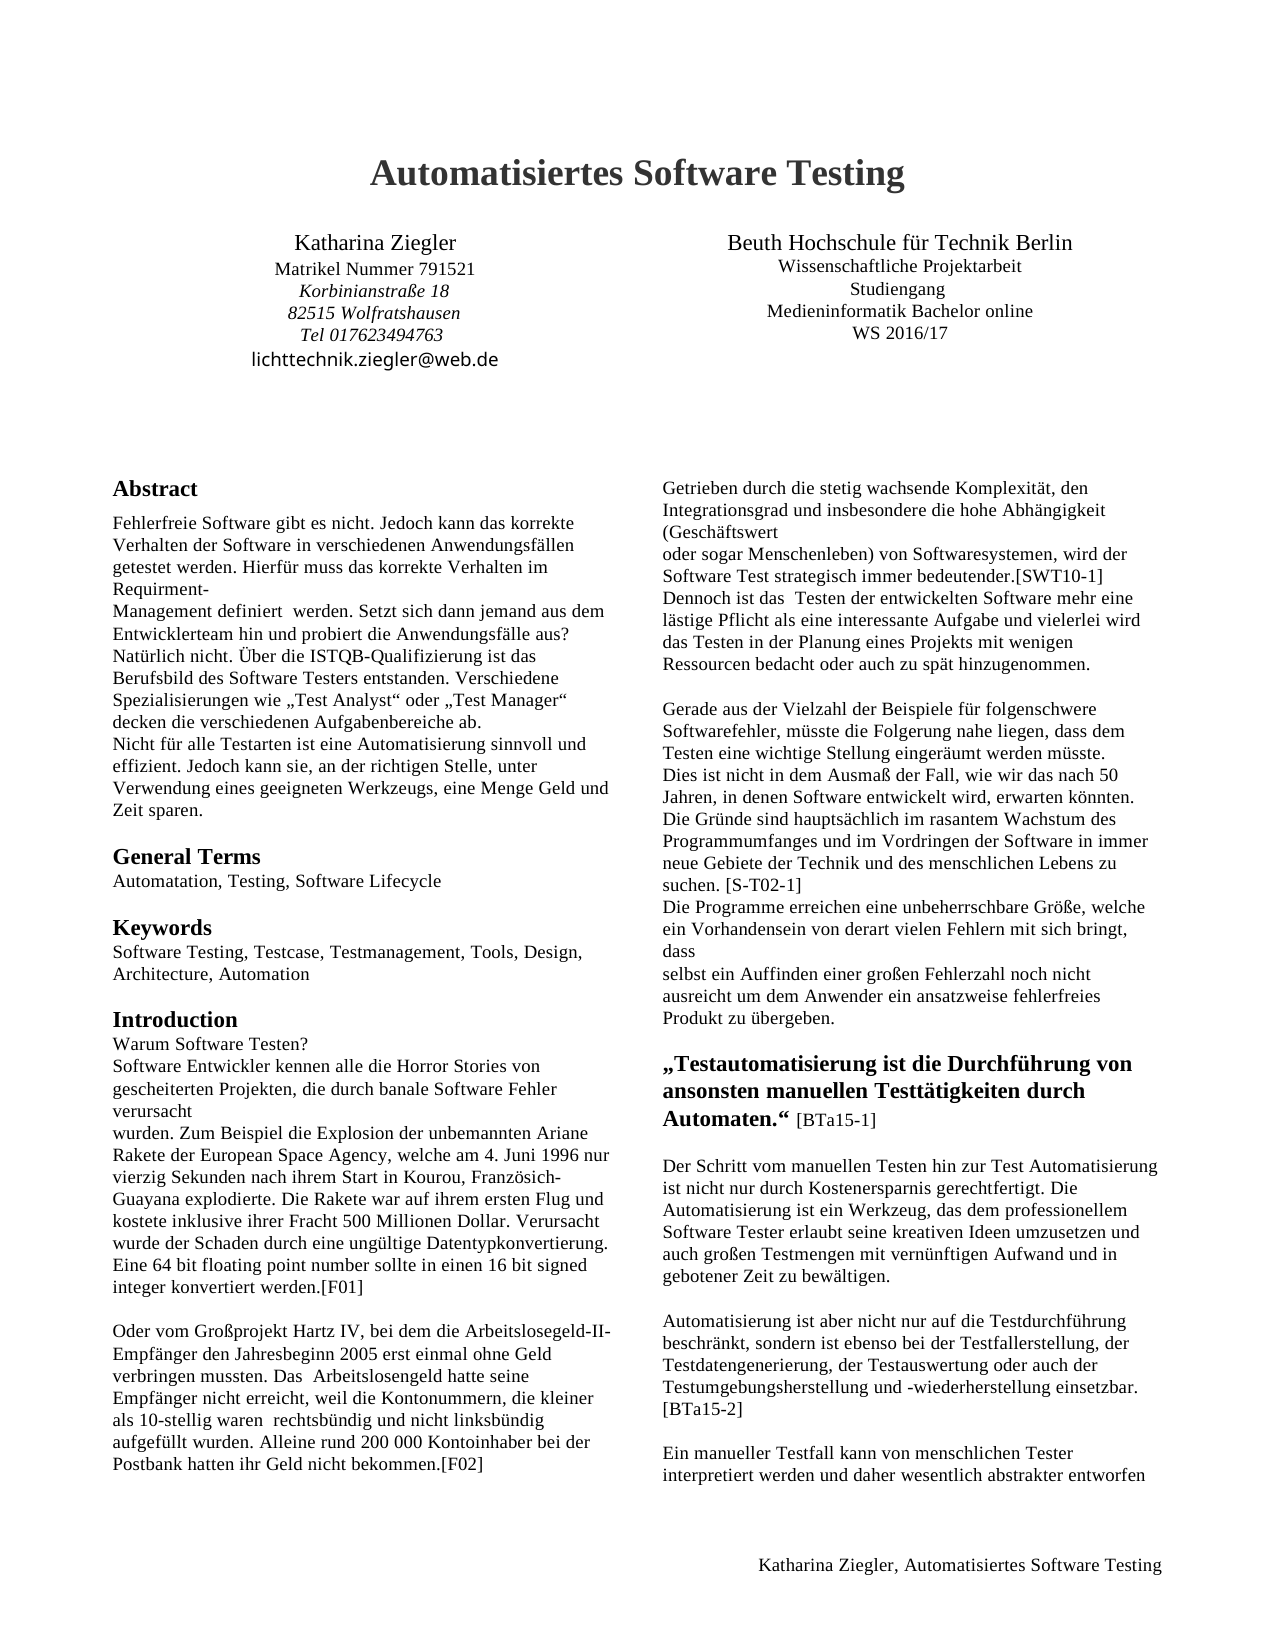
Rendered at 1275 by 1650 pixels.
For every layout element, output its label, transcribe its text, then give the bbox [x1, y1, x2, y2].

text Software Testing, Testcase, Testmanagement, Tools, Design, Architecture, Automation [112, 940, 612, 984]
text Automatation, Testing, Software Lifecycle [112, 869, 612, 891]
text Automatisierung ist aber nicht nur auf die Testdurchführung beschränkt, sondern ist ebenso bei der Testfallerstellung, der Testdatengenerierung, der Testauswertung oder auch der Testumgebungsherstellung und -wiederherstellung einsetzbar. [BTa15-2] [662, 1309, 1162, 1419]
text Dennoch ist das Testen der entwickelten Software mehr eine lästige Pflicht als eine interessante Aufgabe und vielerlei wird das Testen in der Planung eines Projekts mit wenigen Ressourcen bedacht oder auch zu spät hinzugenommen. [662, 586, 1162, 675]
text Nicht für alle Testarten ist eine Automatisierung sinnvoll und [112, 732, 612, 754]
text Gerade aus der Vielzahl der Beispiele für folgenschwere Softwarefehler, müsste die Folgerung nahe liegen, dass dem Testen eine wichtige Stellung eingeräumt werden müsste. [662, 697, 1162, 763]
text selbst ein Auffinden einer großen Fehlerzahl noch nicht ausreicht um dem Anwender ein ansatzweise fehlerfreies Produkt zu übergeben. [662, 962, 1162, 1028]
text Warum Software Testen? [112, 1033, 612, 1055]
text oder sogar Menschenleben) von Softwaresystemen, wird der Software Test strategisch immer bedeutender.[SWT10-1] [662, 542, 1162, 586]
text Die Programme erreichen eine unbeherrschbare Größe, welche ein Vorhandensein von derart vielen Fehlern mit sich bringt, dass [662, 896, 1162, 962]
table_header Beuth Hochschule für Technik Berlin Wissenschaftliche Projektarbeit Studiengang Medieninformatik Bachelor online WS 2016/17 [638, 193, 1162, 476]
text Introduction [112, 1006, 612, 1033]
text Oder vom Großprojekt Hartz IV, bei dem die Arbeitslosegeld-II- [112, 1320, 612, 1342]
text effizient. Jedoch kann sie, an der richtigen Stelle, unter Verwendung eines geeigneten Werkzeugs, eine Menge Geld und Zeit sparen. [112, 754, 612, 821]
text Fehlerfreie Software gibt es nicht. Jedoch kann das korrekte Verhalten der Software in verschiedenen Anwendungsfällen getestet werden. Hierfür muss das korrekte Verhalten im Requirment- [112, 511, 612, 600]
text Automatisiertes Software Testing [112, 150, 1162, 193]
text Empfänger den Jahresbeginn 2005 erst einmal ohne Geld verbringen mussten. Das Arbeitslosengeld hatte seine Empfänger nicht erreicht, weil die Kontonummern, die kleiner als 10-stellig waren rechtsbündig und nicht linksbündig aufgefüllt wurden. Alleine rund 200 000 Kontoinhaber bei der Postbank hatten ihr Geld nicht bekommen.[F02] [112, 1342, 612, 1474]
text General Terms [112, 843, 612, 869]
text Keywords [112, 913, 612, 940]
text Dies ist nicht in dem Ausmaß der Fall, wie wir das nach 50 Jahren, in denen Software entwickelt wird, erwarten könnten. Die Gründe sind hauptsächlich im rasantem Wachstum des Programmumfanges und im Vordringen der Software in immer neue Gebiete der Technik und des menschlichen Lebens zu suchen. [S-T02-1] [662, 763, 1162, 896]
text Software Entwickler kennen alle die Horror Stories von gescheiterten Projekten, die durch banale Software Fehler verursacht [112, 1055, 612, 1121]
text Der Schritt vom manuellen Testen hin zur Test Automatisierung ist nicht nur durch Kostenersparnis gerechtfertigt. Die Automatisierung ist ein Werkzeug, das dem professionellem Software Tester erlaubt seine kreativen Ideen umzusetzen und auch großen Testmengen mit vernünftigen Aufwand und in gebotener Zeit zu bewältigen. [662, 1154, 1162, 1287]
text Ein manueller Testfall kann von menschlichen Tester interpretiert werden und daher wesentlich abstrakter entworfen [662, 1442, 1162, 1486]
table_header Katharina Ziegler Matrikel Nummer 791521 Korbinianstraße 18 82515 Wolfratshausen Tel 017623494763 lichttechnik.ziegler@web.de [113, 193, 637, 476]
text Management definiert werden. Setzt sich dann jemand aus dem Entwicklerteam hin und probiert die Anwendungsfälle aus? Natürlich nicht. Über die ISTQB-Qualifizierung ist das Berufsbild des Software Testers entstanden. Verschiedene Spezialisierungen wie „Test Analyst“ oder „Test Manager“ decken die verschiedenen Aufgabenbereiche ab. [112, 600, 612, 732]
text „Testautomatisierung ist die Durchführung von ansonsten manuellen Testtätigkeiten durch Automaten.“ [BTa15-1] [662, 1050, 1162, 1132]
text wurden. Zum Beispiel die Explosion der unbemannten Ariane Rakete der European Space Agency, welche am 4. Juni 1996 nur vierzig Sekunden nach ihrem Start in Kourou, Französich-Guayana explodierte. Die Rakete war auf ihrem ersten Flug und kostete inklusive ihrer Fracht 500 Millionen Dollar. Verursacht wurde der Schaden durch eine ungültige Datentypkonvertierung. Eine 64 bit floating point number sollte in einen 16 bit signed integer konvertiert werden.[F01] [112, 1121, 612, 1298]
text Getrieben durch die stetig wachsende Komplexität, den Integrationsgrad und insbesondere die hohe Abhängigkeit (Geschäftswert [662, 476, 1162, 542]
